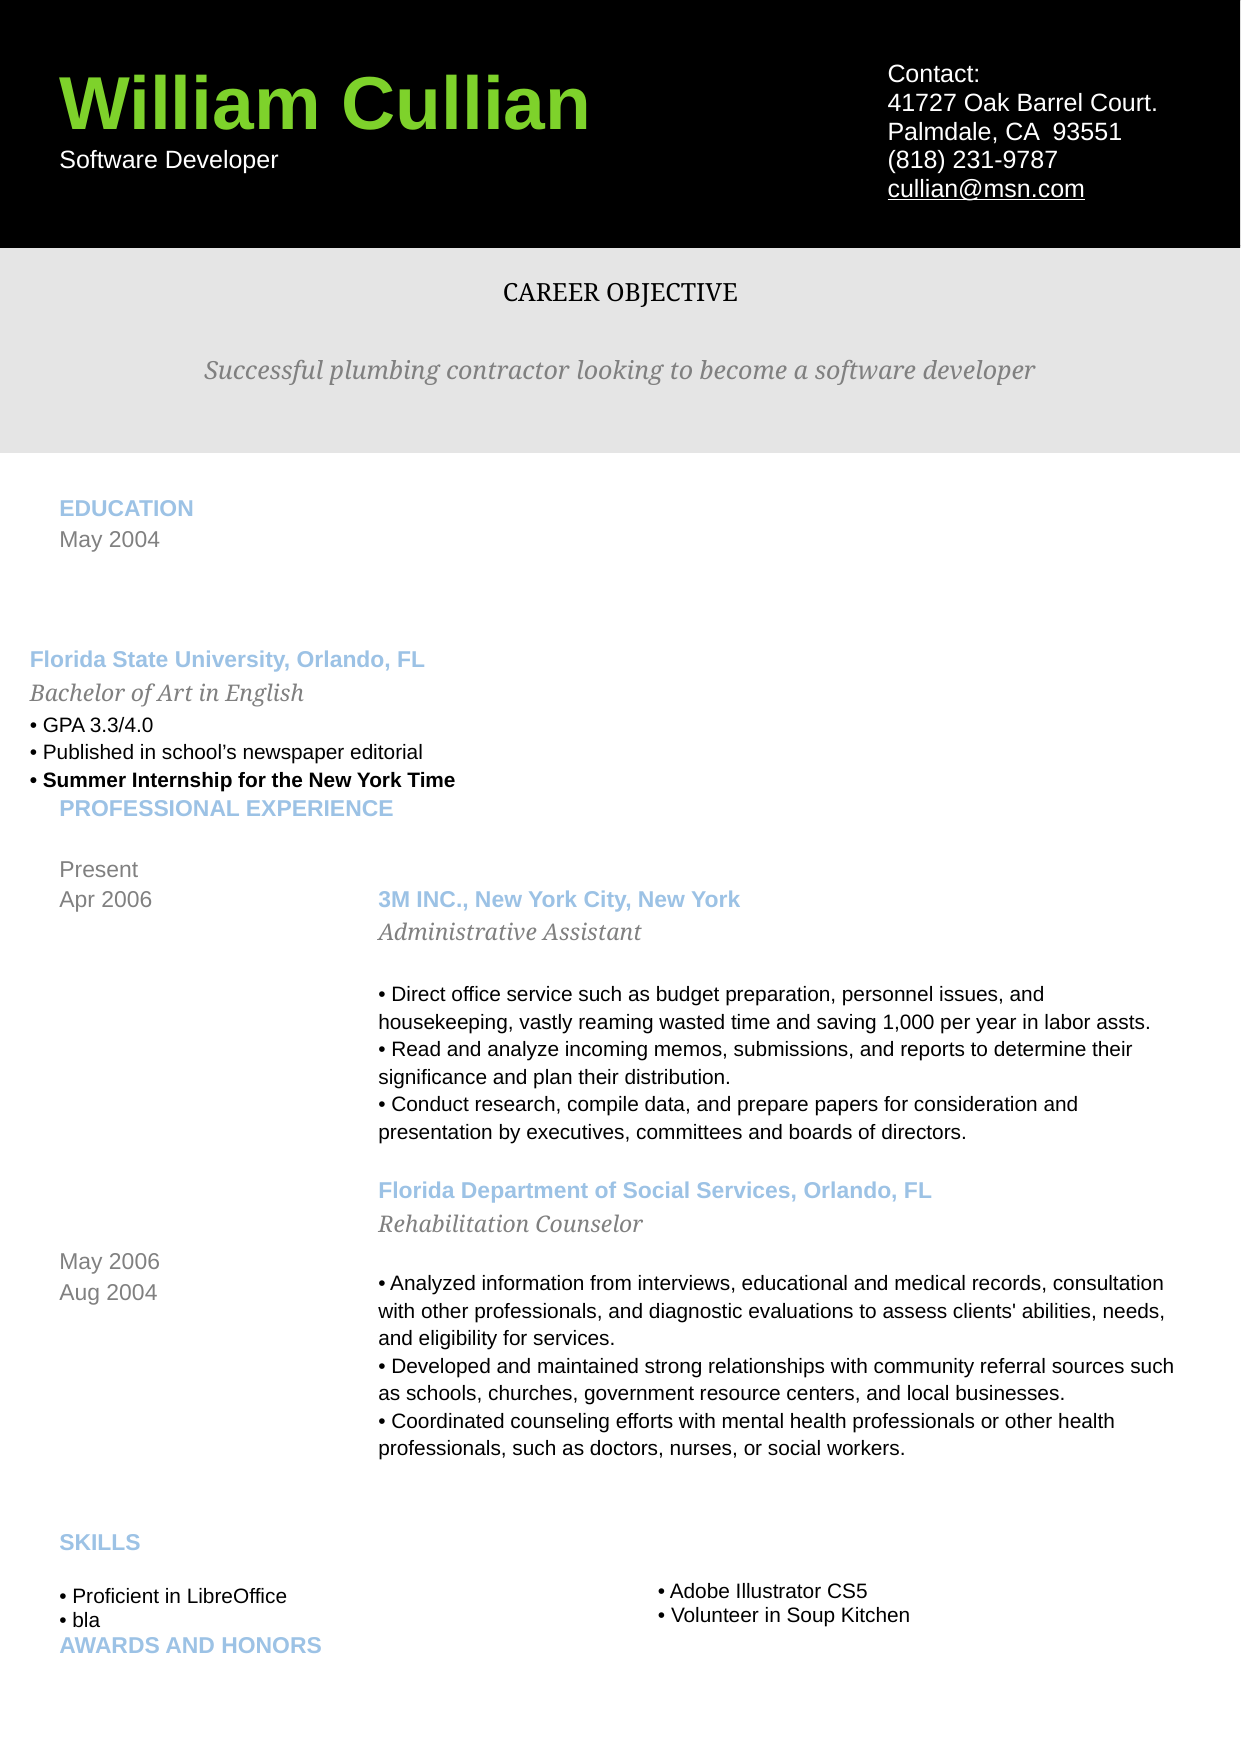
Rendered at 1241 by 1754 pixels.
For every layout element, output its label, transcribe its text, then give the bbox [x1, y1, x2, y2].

text SKILLS [59, 1529, 1181, 1555]
text • Conduct research, compile data, and prepare papers for consideration and presentation by executives, committees and boards of directors. [378, 1092, 1181, 1143]
text Rehabilitation Counselor [378, 1207, 1181, 1239]
text • Read and analyze incoming memos, submissions, and reports to determine their significance and plan their distribution. [378, 1037, 1181, 1088]
text 41727 Oak Barrel Court. [887, 88, 1181, 117]
text Present [59, 856, 303, 882]
text • Developed and maintained strong relationships with community referral sources such as schools, churches, government resource centers, and local businesses. [378, 1353, 1181, 1405]
text Palmdale, CA 93551 [887, 117, 1181, 145]
text PROFESSIONAL EXPERIENCE [59, 795, 1181, 821]
text CAREER OBJECTIVE [59, 274, 1181, 309]
text Software Developer [59, 145, 812, 174]
text May 2006 [59, 1248, 303, 1274]
text Administrative Assistant [378, 916, 1181, 947]
text • GPA 3.3/4.0 [29, 713, 1181, 737]
text • Summer Internship for the New York Time [29, 768, 1181, 792]
text EDUCATION [59, 495, 1181, 522]
text • Direct office service such as budget preparation, personnel issues, and housekeeping, vastly reaming wasted time and saving 1,000 per year in labor assts. [378, 982, 1181, 1033]
text 3M INC., New York City, New York [378, 886, 1181, 912]
text AWARDS AND HONORS [59, 1632, 1181, 1658]
text Contact: [887, 59, 1181, 88]
text Apr 2006 [59, 886, 303, 912]
text William Cullian [59, 59, 812, 145]
text Aug 2004 [59, 1278, 303, 1305]
text Florida State University, Orlando, FL [29, 646, 1181, 673]
text May 2004 [59, 526, 1181, 552]
text Florida Department of Social Services, Orlando, FL [378, 1177, 1181, 1204]
text cullian@msn.com [887, 174, 1181, 203]
text Bachelor of Art in English [29, 677, 1181, 708]
text • Volunteer in Soup Kitchen [658, 1603, 1181, 1627]
text • Analyzed information from interviews, educational and medical records, consultation with other professionals, and diagnostic evaluations to assess clients' abilities, needs, and eligibility for services. [378, 1271, 1181, 1350]
text • Published in school’s newspaper editorial [29, 740, 1181, 764]
text • Proficient in LibreOffice [59, 1584, 583, 1608]
text Successful plumbing contractor looking to become a software developer [59, 353, 1181, 387]
text • Adobe Illustrator CS5 [658, 1579, 1181, 1603]
text (818) 231-9787 [887, 145, 1181, 174]
text • bla [59, 1608, 583, 1632]
text • Coordinated counseling efforts with mental health professionals or other health professionals, such as doctors, nurses, or social workers. [378, 1408, 1181, 1460]
